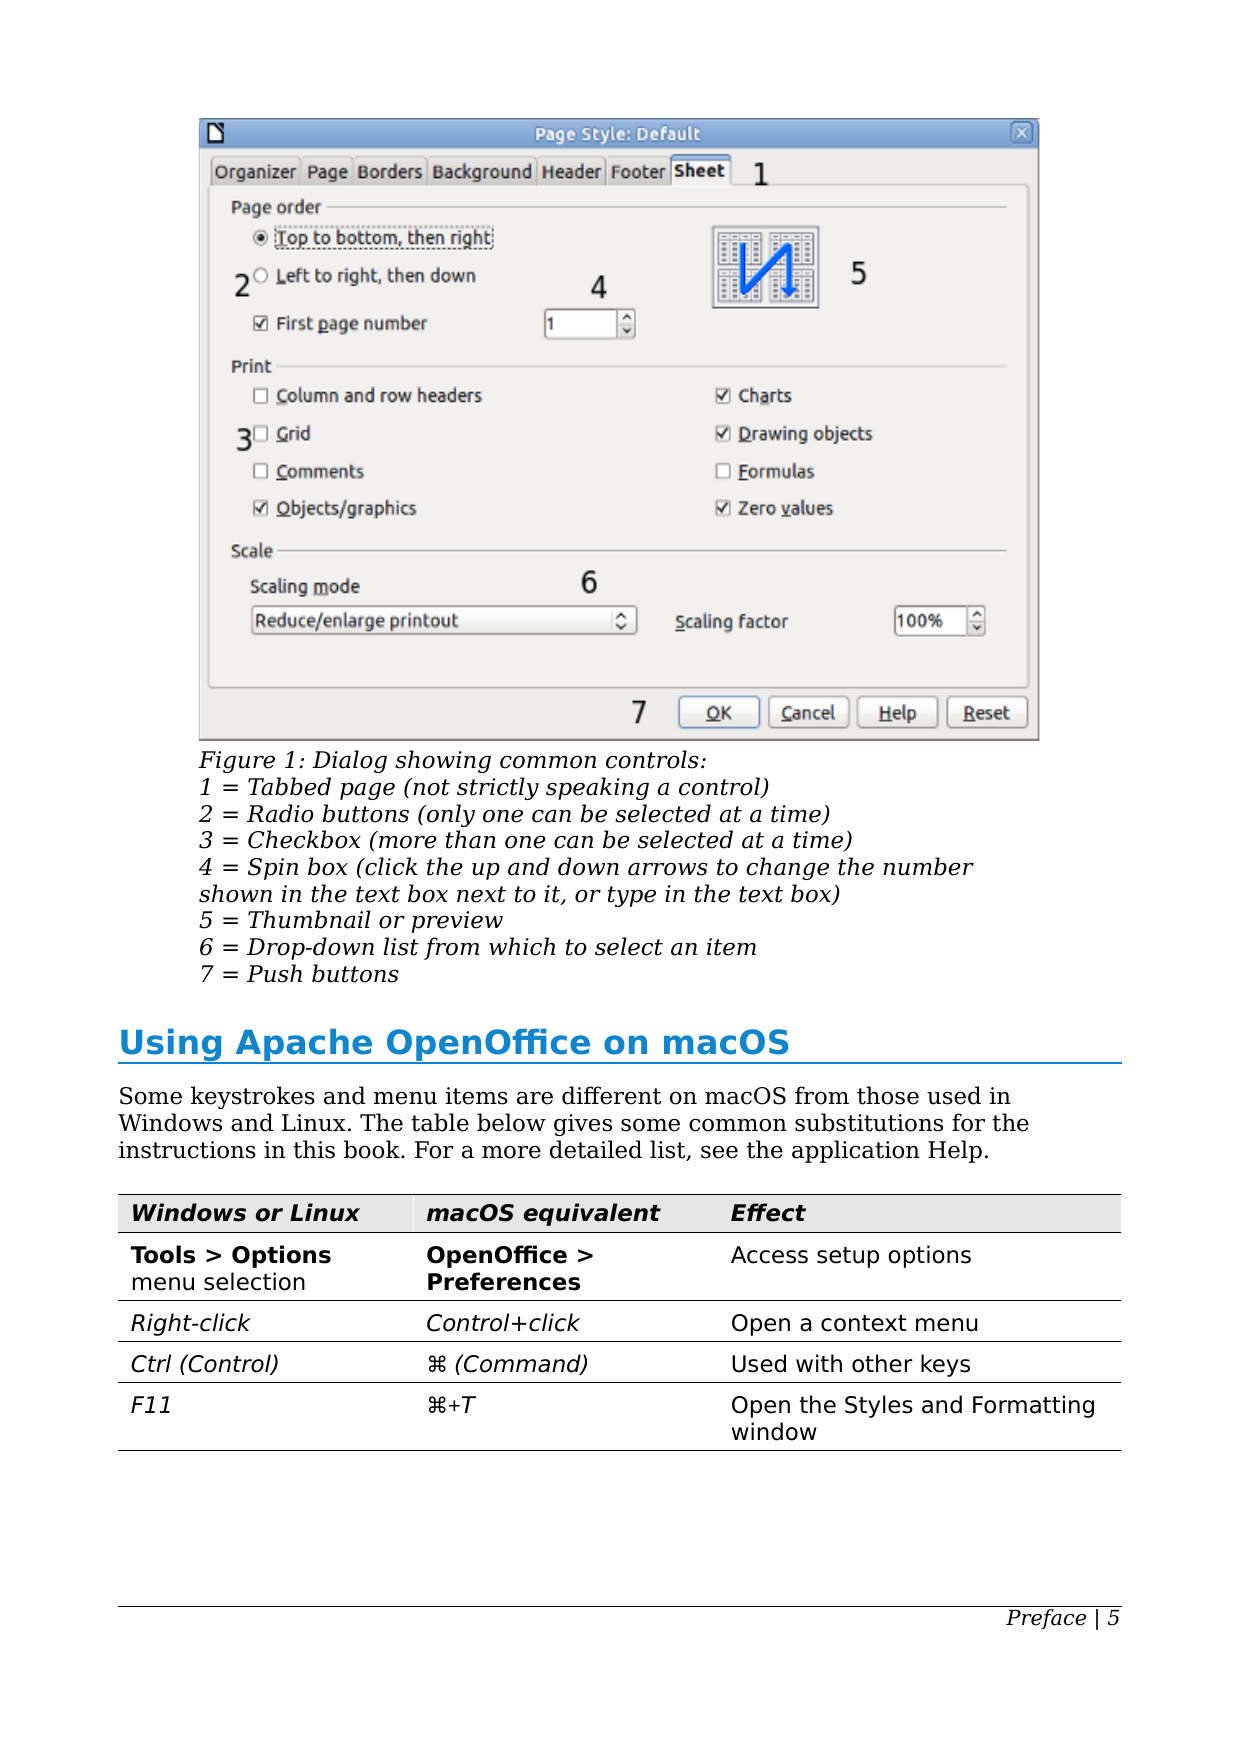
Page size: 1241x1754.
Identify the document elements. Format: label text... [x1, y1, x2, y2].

table_cell Open a context menu [718, 1301, 1121, 1341]
table_header Windows or Linux [118, 1195, 413, 1232]
table_cell z (Command) [414, 1342, 718, 1382]
table_cell OpenOffice > Preferences [414, 1233, 718, 1300]
table_cell Right-click [118, 1301, 413, 1341]
table_cell z+T [414, 1383, 718, 1450]
subtitle Using Apache OpenOffice on macOS [118, 1024, 1122, 1062]
table_cell Access setup options [718, 1233, 1121, 1300]
table_cell Used with other keys [718, 1342, 1121, 1382]
table_cell Ctrl (Control) [118, 1342, 413, 1382]
table_header macOS equivalent [414, 1195, 718, 1232]
picture [198, 118, 1040, 741]
text Some keystrokes and menu items are different on macOS from those used in Windows and Linux. The table below gives some common substitutions for the instructions in this book. For a more detailed list, see the application Help. [118, 1083, 1122, 1163]
text Figure 1: Dialog showing common controls: 1 = Tabbed page (not strictly speaking a control) 2 = Radio buttons (only one can be selected at a time) 3 = Checkbox (more than one can be selected at a time) 4 = Spin box (click the up and down arrows to change the number shown in the text box next to it, or type in the text box) 5 = Thumbnail or preview 6 = Drop-down list from which to select an item 7 = Push buttons [199, 747, 1041, 987]
table_cell Open the Styles and Formatting window [718, 1383, 1121, 1450]
table_cell Control+click [414, 1301, 718, 1341]
table_cell F11 [118, 1383, 413, 1450]
table_header Effect [718, 1195, 1121, 1232]
table_cell Tools > Options menu selection [118, 1233, 413, 1300]
